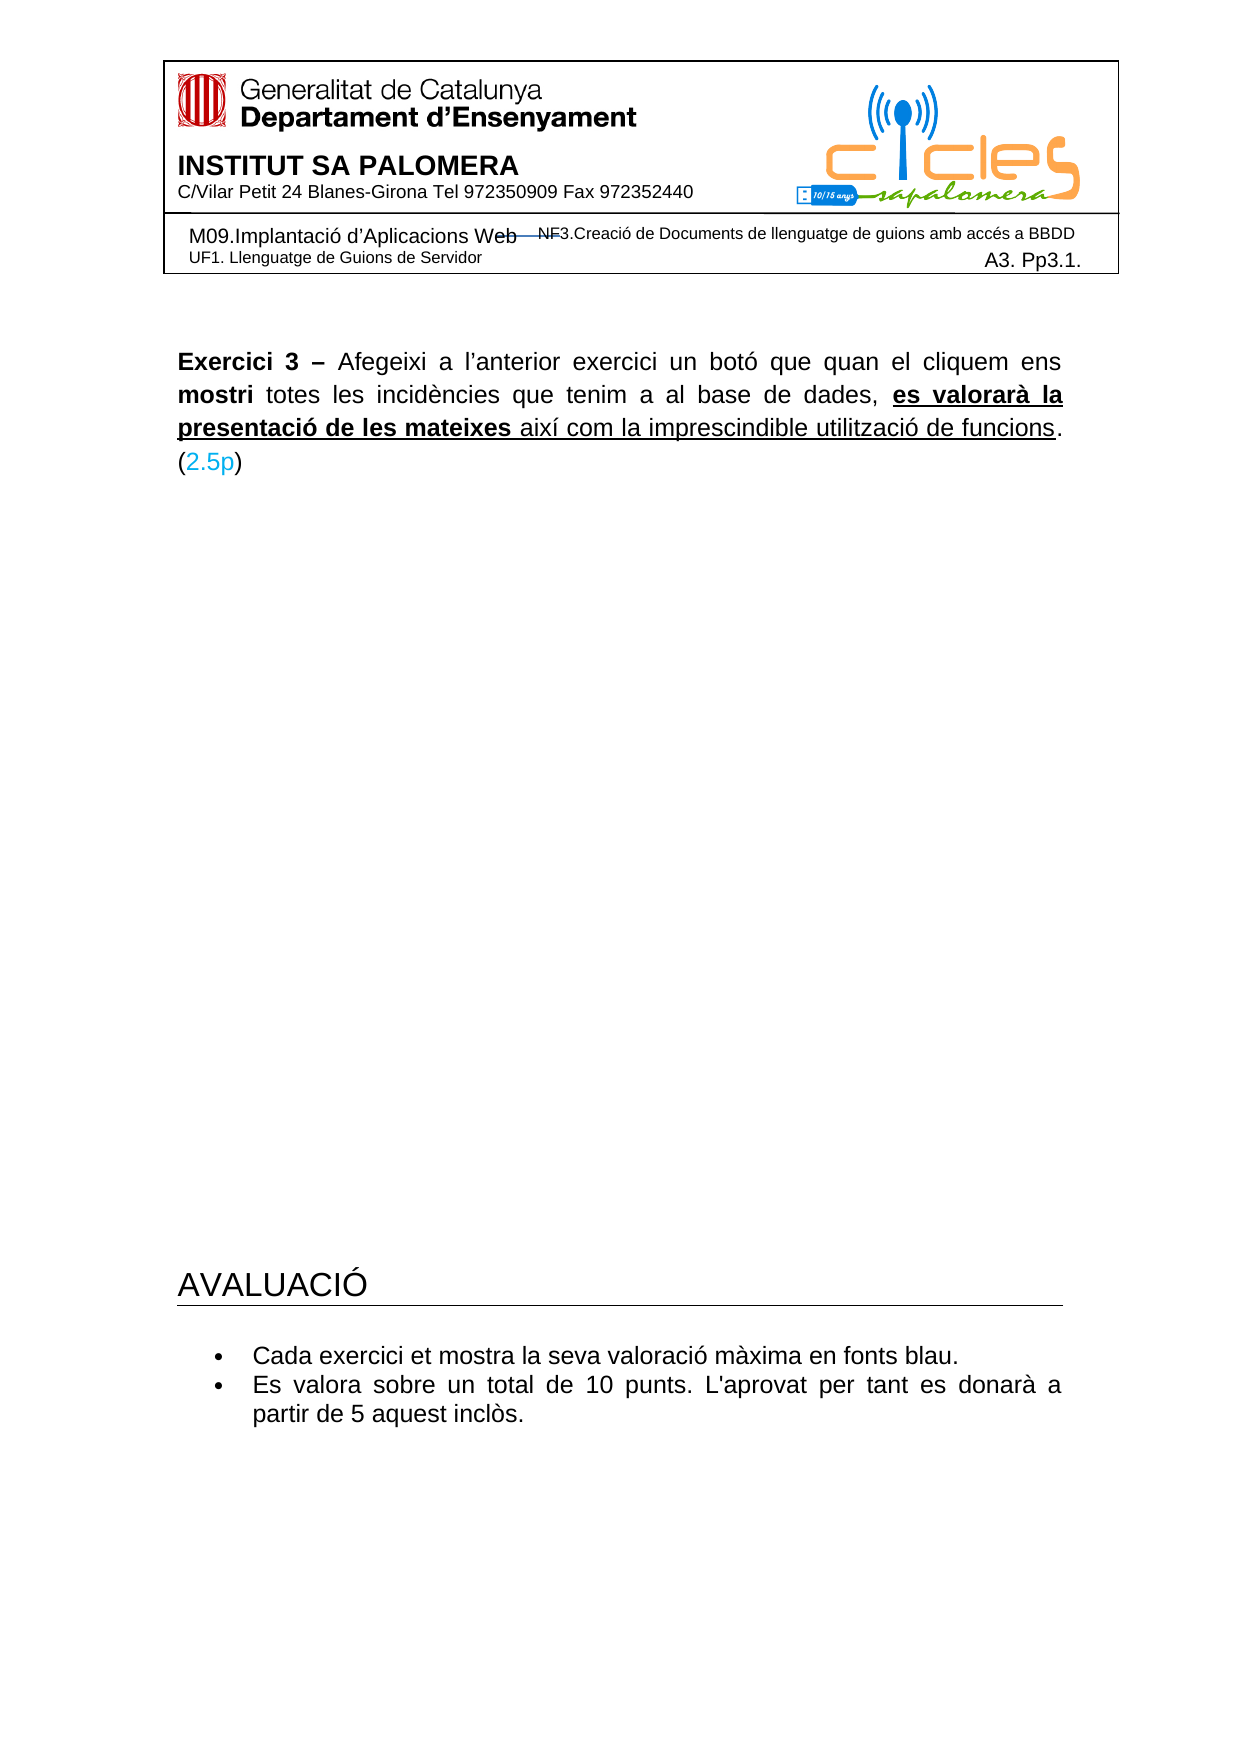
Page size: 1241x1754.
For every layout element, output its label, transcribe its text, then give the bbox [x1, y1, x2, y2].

text Exercici 3 – Afegeixi a l’anterior exercici un botó que quan el cliquem ens mostri totes les incidències que tenim a al base de dades, es valorarà la presentació de les mateixes així com la imprescindible utilització de funcions. (2.5p) [177, 347, 1063, 475]
list Cada exercici et mostra la seva valoració màxima en fonts blau. [215, 1341, 1063, 1370]
picture [791, 71, 1085, 218]
list Es valora sobre un total de 10 punts. L'aprovat per tant es donarà a partir de 5 aquest inclòs. [215, 1370, 1063, 1427]
text AVALUACIÓ [177, 1265, 1063, 1305]
